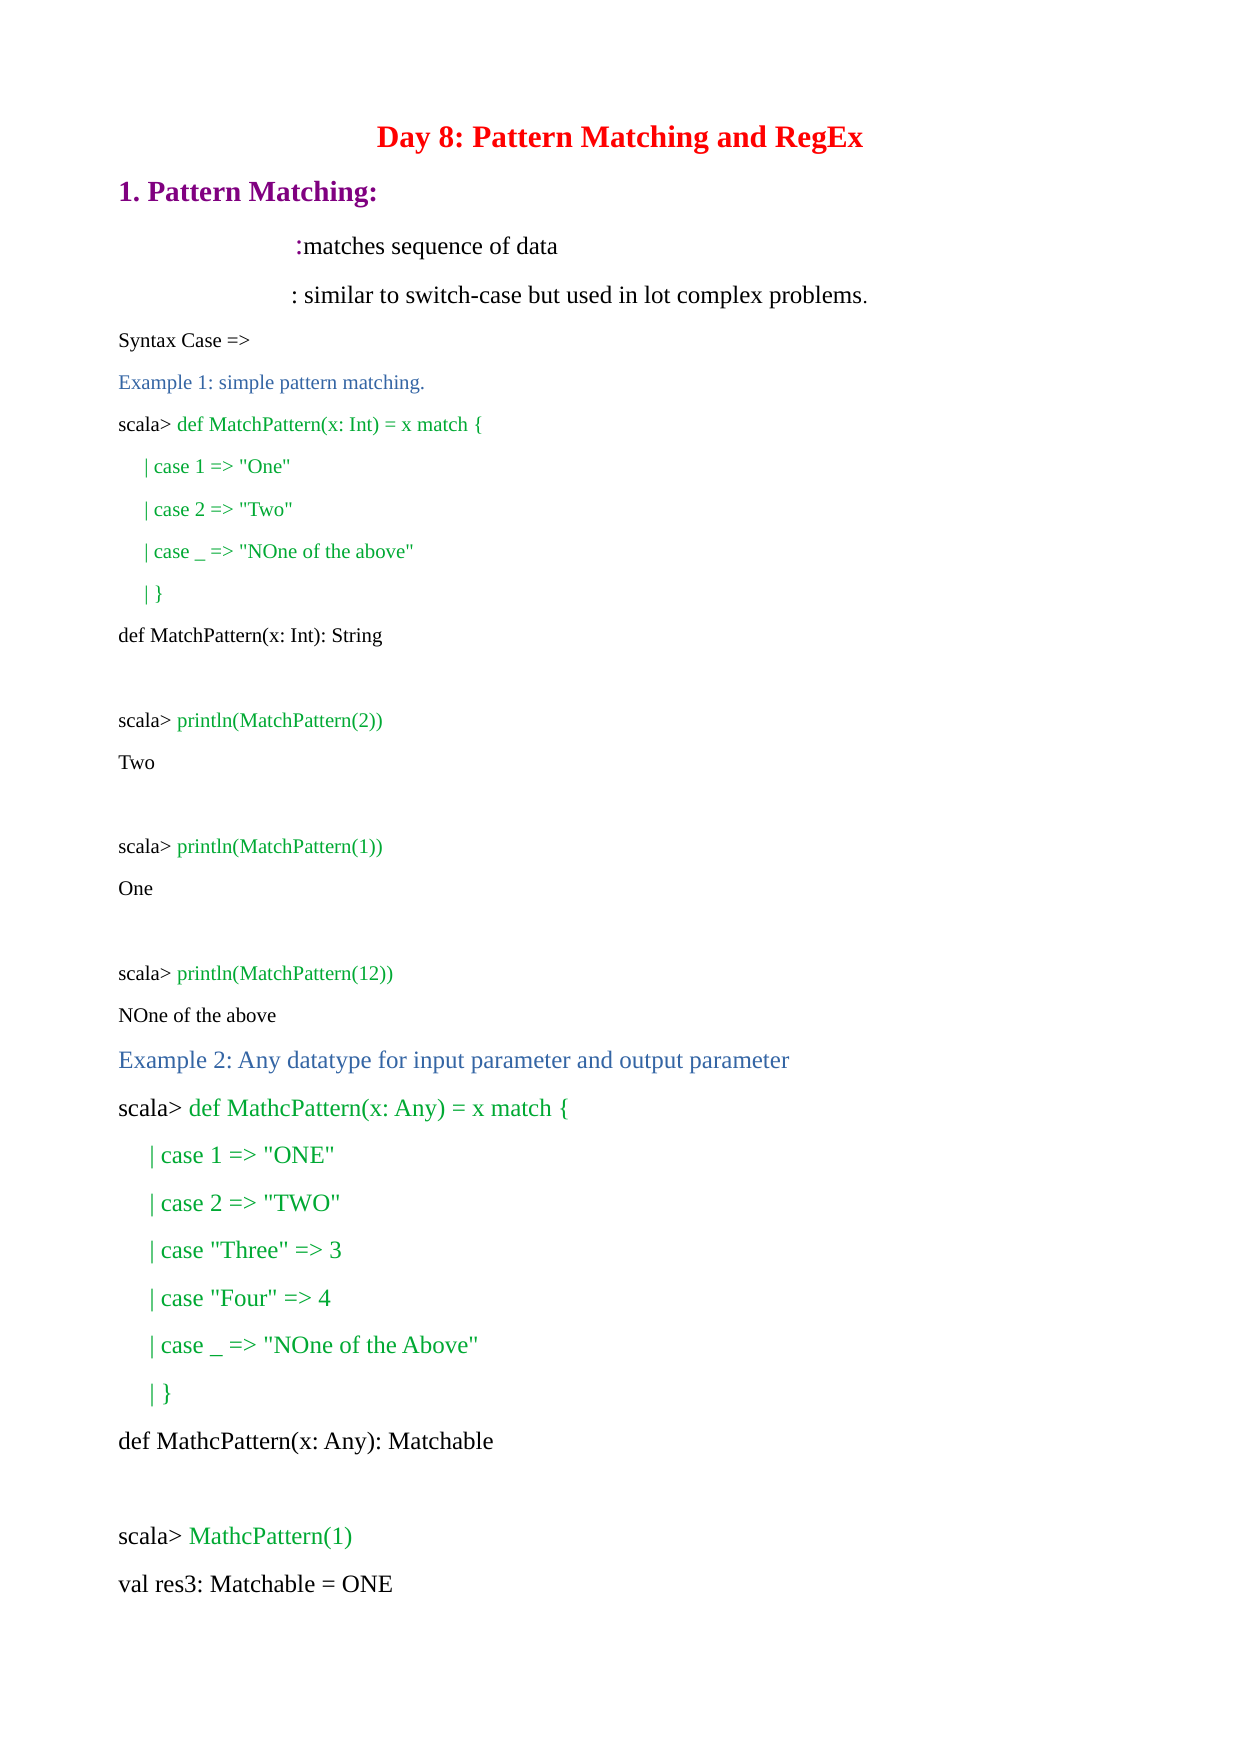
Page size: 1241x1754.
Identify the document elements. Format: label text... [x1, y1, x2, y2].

text scala> println(MatchPattern(12)) [118, 961, 1122, 985]
text Example 1: simple pattern matching. [118, 370, 1122, 394]
text | } [118, 1378, 1122, 1407]
text Syntax Case => [118, 328, 1122, 352]
text val res3: Matchable = ONE [118, 1569, 1122, 1597]
text | case 1 => "ONE" [118, 1140, 1122, 1169]
text Two [118, 750, 1122, 774]
text def MatchPattern(x: Int): String [118, 623, 1122, 647]
text | case 1 => "One" [118, 454, 1122, 478]
text | case 2 => "TWO" [118, 1188, 1122, 1217]
text | } [118, 581, 1122, 605]
text def MathcPattern(x: Any): Matchable [118, 1426, 1122, 1454]
text | case 2 => "Two" [118, 497, 1122, 521]
text Day 8: Pattern Matching and RegEx [118, 118, 1122, 154]
text scala> MathcPattern(1) [118, 1521, 1122, 1550]
text scala> println(MatchPattern(2)) [118, 707, 1122, 732]
text | case "Three" => 3 [118, 1235, 1122, 1264]
text One [118, 876, 1122, 900]
text | case "Four" => 4 [118, 1283, 1122, 1312]
text scala> def MathcPattern(x: Any) = x match { [118, 1093, 1122, 1121]
text 1. Pattern Matching: [118, 174, 1122, 207]
text scala> def MatchPattern(x: Int) = x match { [118, 412, 1122, 436]
text :matches sequence of data [118, 227, 1122, 261]
text : similar to switch-case but used in lot complex problems. [118, 280, 1122, 309]
text | case _ => "NOne of the Above" [118, 1331, 1122, 1359]
text NOne of the above [118, 1003, 1122, 1027]
text scala> println(MatchPattern(1)) [118, 834, 1122, 858]
text Example 2: Any datatype for input parameter and output parameter [118, 1045, 1122, 1074]
text | case _ => "NOne of the above" [118, 539, 1122, 563]
